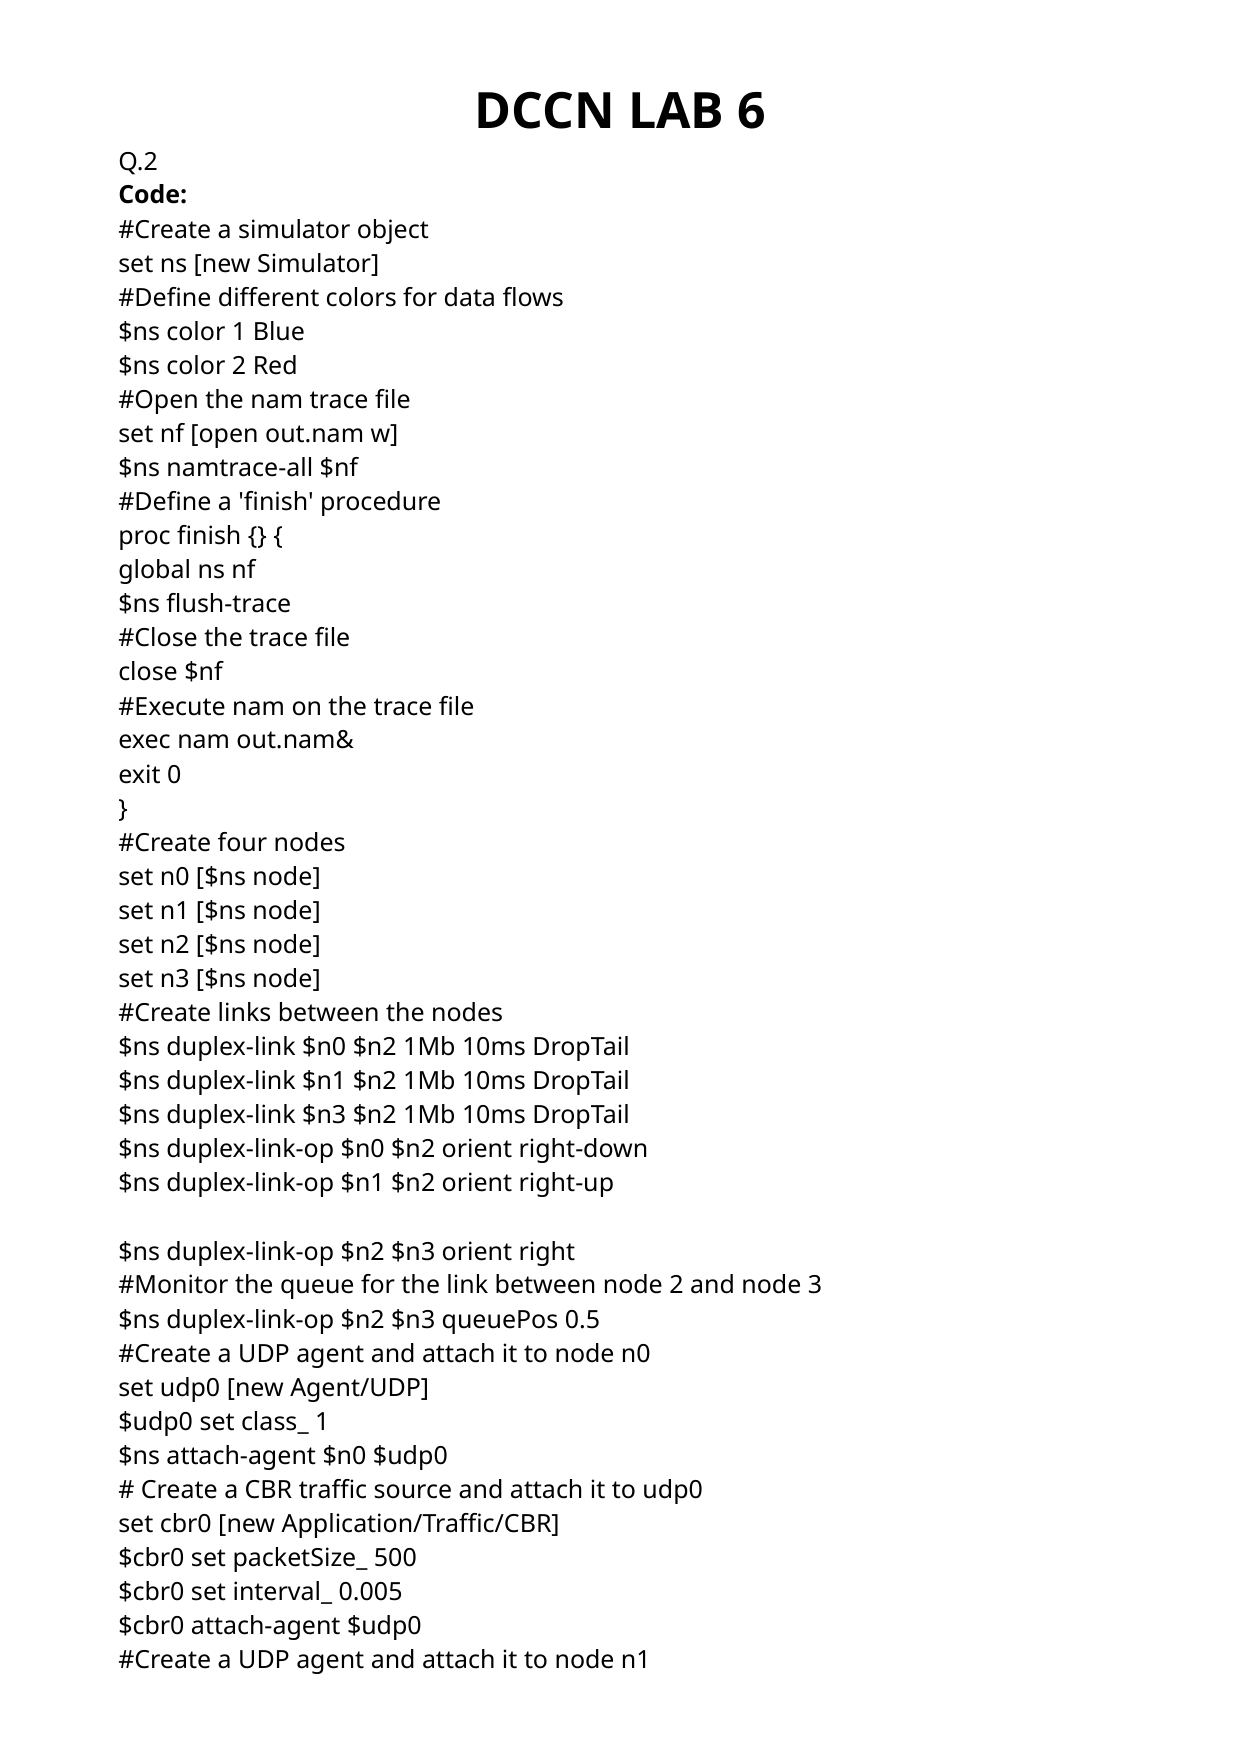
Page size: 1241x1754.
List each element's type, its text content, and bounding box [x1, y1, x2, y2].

text $ns namtrace-all $nf [118, 450, 1122, 484]
text $ns duplex-link-op $n2 $n3 queuePos 0.5 [118, 1301, 1122, 1335]
text $ns attach-agent $n0 $udp0 [118, 1437, 1122, 1472]
text set udp0 [new Agent/UDP] [118, 1369, 1122, 1403]
text #Create a UDP agent and attach it to node n0 [118, 1335, 1122, 1369]
text Code: [118, 177, 1122, 211]
text $ns duplex-link-op $n1 $n2 orient right-up [118, 1165, 1122, 1199]
text $ns flush-trace [118, 586, 1122, 620]
text $ns duplex-link-op $n0 $n2 orient right-down [118, 1131, 1122, 1165]
text $ns color 1 Blue [118, 313, 1122, 347]
text #Open the nam trace file [118, 382, 1122, 416]
text set ns [new Simulator] [118, 245, 1122, 279]
text #Create four nodes [118, 824, 1122, 858]
text set n1 [$ns node] [118, 892, 1122, 927]
text } [118, 790, 1122, 824]
text global ns nf [118, 552, 1122, 586]
text #Define a 'finish' procedure [118, 484, 1122, 518]
text close $nf [118, 654, 1122, 688]
text #Create a UDP agent and attach it to node n1 [118, 1642, 1122, 1676]
text $cbr0 set interval_ 0.005 [118, 1574, 1122, 1608]
text $ns duplex-link $n3 $n2 1Mb 10ms DropTail [118, 1097, 1122, 1131]
text exit 0 [118, 756, 1122, 790]
text #Define different colors for data flows [118, 279, 1122, 313]
text proc finish {} { [118, 518, 1122, 552]
text $ns duplex-link-op $n2 $n3 orient right [118, 1233, 1122, 1267]
text set n3 [$ns node] [118, 961, 1122, 995]
text #Monitor the queue for the link between node 2 and node 3 [118, 1267, 1122, 1301]
text Q.2 [118, 143, 1122, 177]
text set n0 [$ns node] [118, 858, 1122, 892]
text $ns color 2 Red [118, 347, 1122, 382]
text #Create links between the nodes [118, 995, 1122, 1029]
text #Execute nam on the trace file [118, 688, 1122, 722]
text #Create a simulator object [118, 211, 1122, 245]
text exec nam out.nam& [118, 722, 1122, 756]
text set n2 [$ns node] [118, 927, 1122, 961]
text set cbr0 [new Application/Traffic/CBR] [118, 1506, 1122, 1540]
text # Create a CBR traffic source and attach it to udp0 [118, 1472, 1122, 1506]
text $ns duplex-link $n1 $n2 1Mb 10ms DropTail [118, 1063, 1122, 1097]
text set nf [open out.nam w] [118, 416, 1122, 450]
text #Close the trace file [118, 620, 1122, 654]
text $ns duplex-link $n0 $n2 1Mb 10ms DropTail [118, 1029, 1122, 1063]
text $cbr0 set packetSize_ 500 [118, 1540, 1122, 1574]
text $udp0 set class_ 1 [118, 1403, 1122, 1437]
text $cbr0 attach-agent $udp0 [118, 1608, 1122, 1642]
